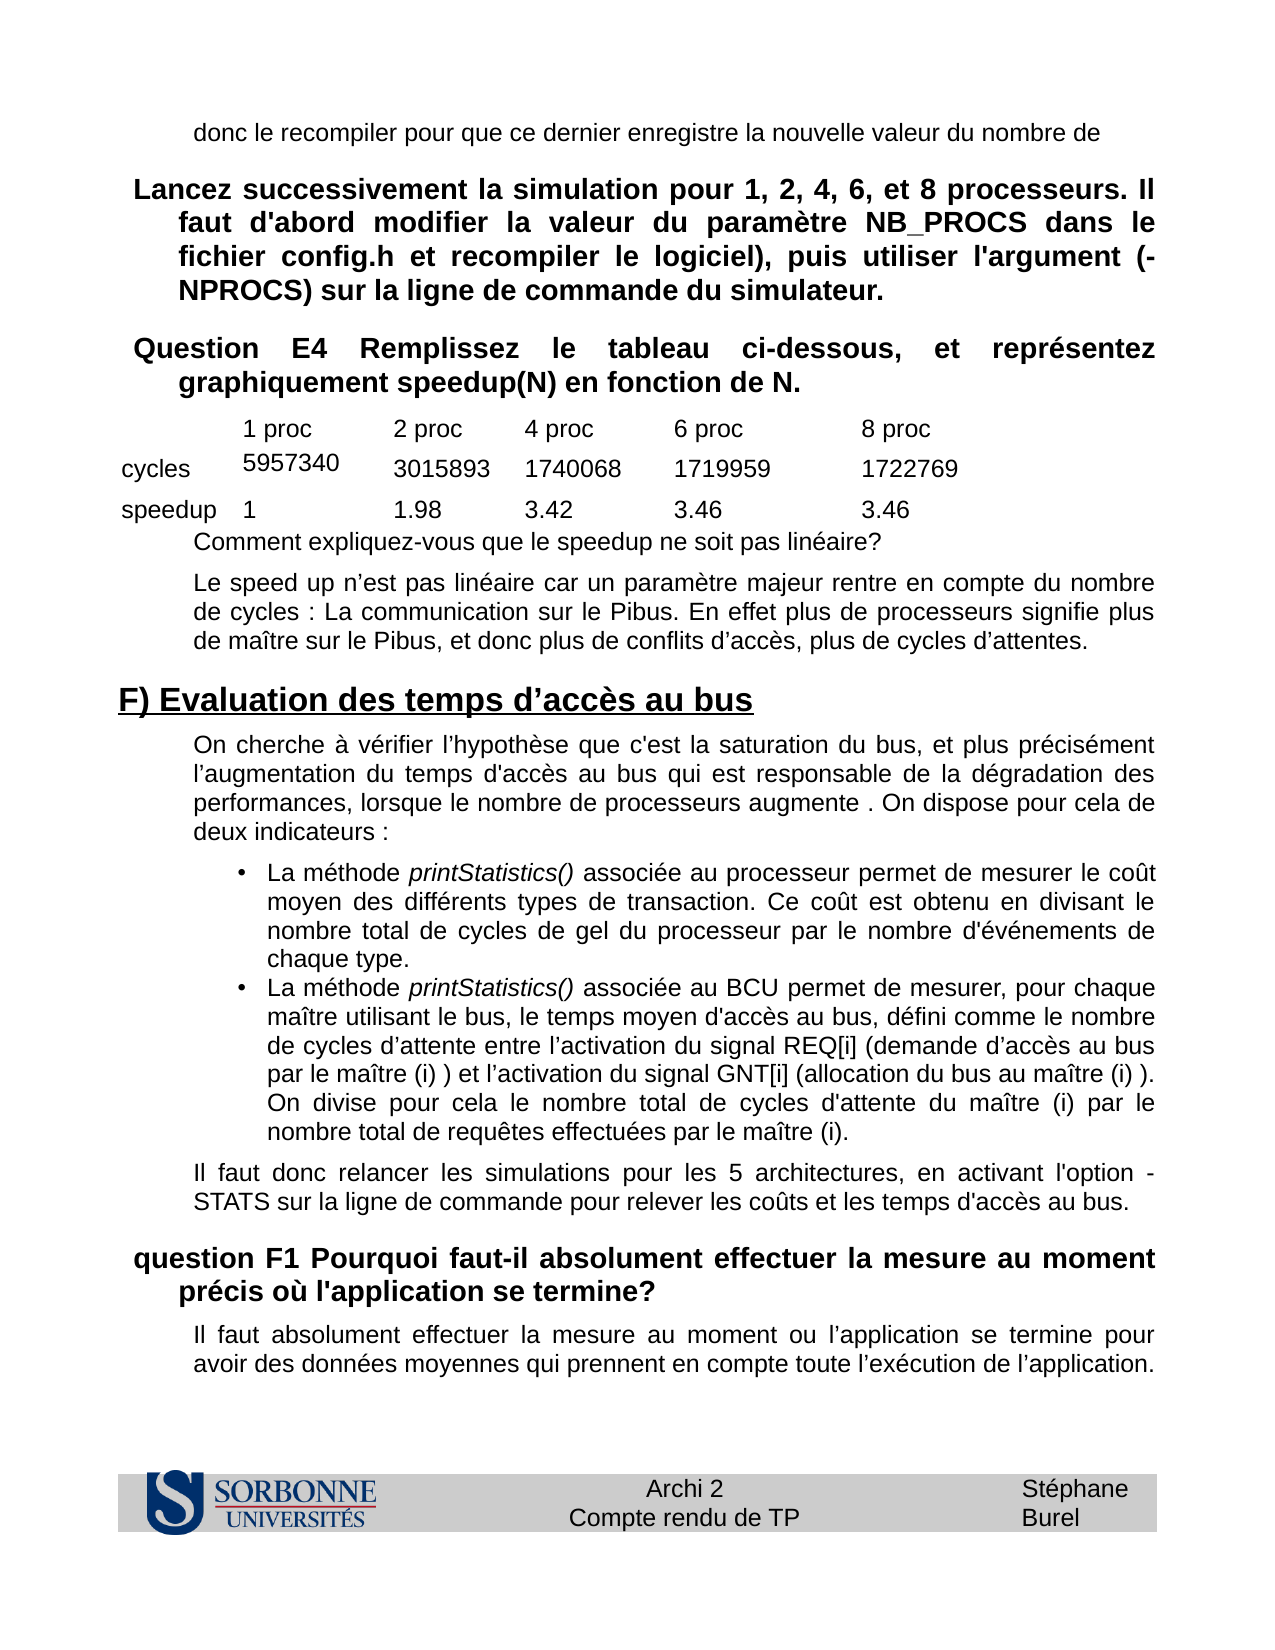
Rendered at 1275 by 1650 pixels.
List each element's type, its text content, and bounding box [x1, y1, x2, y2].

table_cell 1719959 [671, 445, 858, 492]
text On cherche à vérifier l’hypothèse que c'est la saturation du bus, et plus précisément l’augmentation du temps d'accès au bus qui est responsable de la dégradation des performances, lorsque le nombre de processeurs augmente . On dispose pour cela de deux indicateurs : [193, 731, 1157, 846]
table_header 2 proc [390, 411, 521, 445]
subtitle Lancez successivement la simulation pour 1, 2, 4, 6, et 8 processeurs. Il faut d'abord modifier la valeur du paramètre NB_PROCS dans le fichier config.h et recompiler le logiciel), puis utiliser l'argument (-NPROCS) sur la ligne de commande du simulateur. [133, 172, 1157, 306]
picture [147, 1470, 376, 1535]
table_header [118, 411, 239, 445]
table_cell cycles [118, 445, 239, 492]
subtitle Question E4 Remplissez le tableau ci-dessous, et représentez graphiquement speedup(N) en fonction de N. [133, 331, 1157, 398]
list La méthode printStatistics() associée au BCU permet de mesurer, pour chaque maître utilisant le bus, le temps moyen d'accès au bus, défini comme le nombre de cycles d’attente entre l’activation du signal REQ[i] (demande d’accès au bus par le maître (i) ) et l’activation du signal GNT[i] (allocation du bus au maître (i) ). On divise pour cela le nombre total de cycles d'attente du maître (i) par le nombre total de requêtes effectuées par le maître (i). [237, 973, 1157, 1146]
table_cell 3.46 [858, 492, 1056, 527]
table_cell 1740068 [521, 445, 671, 492]
table_header 6 proc [671, 411, 858, 445]
table_cell speedup [118, 492, 239, 527]
text Il faut absolument effectuer la mesure au moment ou l’application se termine pour avoir des données moyennes qui prennent en compte toute l’exécution de l’application. [193, 1320, 1157, 1378]
table_cell 3.42 [521, 492, 671, 527]
text donc le recompiler pour que ce dernier enregistre la nouvelle valeur du nombre de [193, 118, 1157, 147]
table_cell 1722769 [858, 445, 1056, 492]
table_header 4 proc [521, 411, 671, 445]
table_cell 3.46 [671, 492, 858, 527]
table_cell 1 [240, 492, 390, 527]
list La méthode printStatistics() associée au processeur permet de mesurer le coût moyen des différents types de transaction. Ce coût est obtenu en divisant le nombre total de cycles de gel du processeur par le nombre d'événements de chaque type. [237, 858, 1157, 973]
subtitle question F1 Pourquoi faut-il absolument effectuer la mesure au moment précis où l'application se termine? [133, 1241, 1157, 1308]
table_cell 3015893 [390, 445, 521, 492]
text Comment expliquez-vous que le speedup ne soit pas linéaire? [193, 527, 1157, 556]
table_header 8 proc [858, 411, 1056, 445]
table_cell 5957340 [240, 445, 390, 492]
table_cell 1.98 [390, 492, 521, 527]
text Le speed up n’est pas linéaire car un paramètre majeur rentre en compte du nombre de cycles : La communication sur le Pibus. En effet plus de processeurs signifie plus de maître sur le Pibus, et donc plus de conflits d’accès, plus de cycles d’attentes. [193, 568, 1157, 654]
table_header 1 proc [240, 411, 390, 445]
text Il faut donc relancer les simulations pour les 5 architectures, en activant l'option -STATS sur la ligne de commande pour relever les coûts et les temps d'accès au bus. [193, 1158, 1157, 1216]
subtitle F) Evaluation des temps d’accès au bus [118, 679, 1157, 718]
